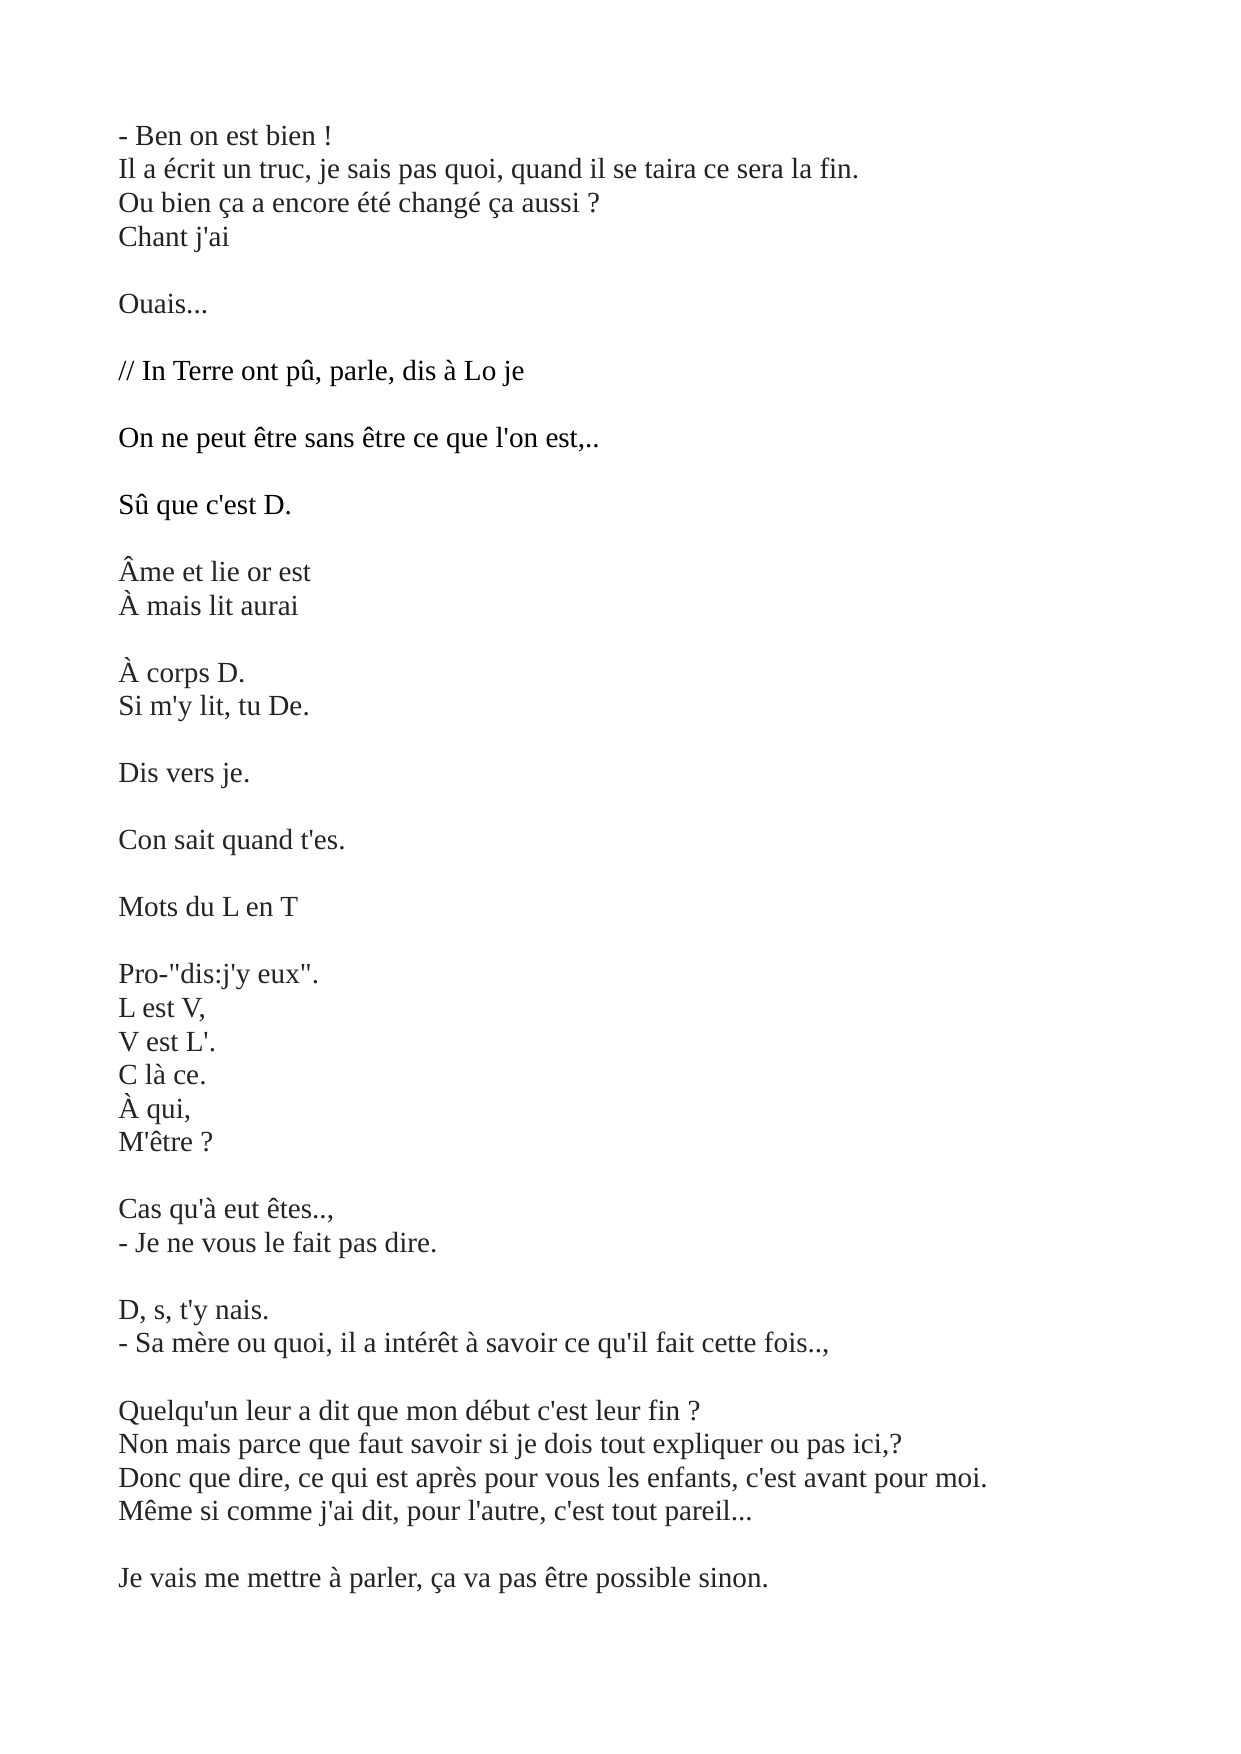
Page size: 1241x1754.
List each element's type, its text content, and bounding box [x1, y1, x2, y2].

text Quelqu'un leur a dit que mon début c'est leur fin ? [118, 1393, 1122, 1426]
text Ouais... [118, 286, 1122, 319]
text - Sa mère ou quoi, il a intérêt à savoir ce qu'il fait cette fois.., [118, 1326, 1122, 1359]
text À corps D. [118, 655, 1122, 688]
text D, s, t'y nais. [118, 1292, 1122, 1326]
text M'être ? [118, 1124, 1122, 1158]
text À mais lit aurai [118, 588, 1122, 621]
text L est V, [118, 990, 1122, 1024]
text Même si comme j'ai dit, pour l'autre, c'est tout pareil... [118, 1493, 1122, 1527]
text Con sait quand t'es. [118, 822, 1122, 856]
text - Je ne vous le fait pas dire. [118, 1225, 1122, 1258]
text Âme et lie or est [118, 554, 1122, 588]
text Si m'y lit, tu De. [118, 688, 1122, 722]
text Chant j'ai [118, 219, 1122, 252]
text V est L'. [118, 1024, 1122, 1057]
text Non mais parce que faut savoir si je dois tout expliquer ou pas ici,? [118, 1426, 1122, 1460]
text Dis vers je. [118, 755, 1122, 789]
text // In Terre ont pû, parle, dis à Lo je [118, 353, 1122, 386]
text - Ben on est bien ! [118, 118, 1122, 152]
text On ne peut être sans être ce que l'on est,.. [118, 420, 1122, 453]
text C là ce. [118, 1057, 1122, 1091]
text Mots du L en T [118, 889, 1122, 923]
text Pro-"dis:j'y eux". [118, 957, 1122, 990]
text Sû que c'est D. [118, 487, 1122, 521]
text Donc que dire, ce qui est après pour vous les enfants, c'est avant pour moi. [118, 1460, 1122, 1493]
text Ou bien ça a encore été changé ça aussi ? [118, 185, 1122, 219]
text À qui, [118, 1091, 1122, 1124]
text Il a écrit un truc, je sais pas quoi, quand il se taira ce sera la fin. [118, 152, 1122, 185]
text Cas qu'à eut êtes.., [118, 1191, 1122, 1225]
text Je vais me mettre à parler, ça va pas être possible sinon. [118, 1560, 1122, 1594]
